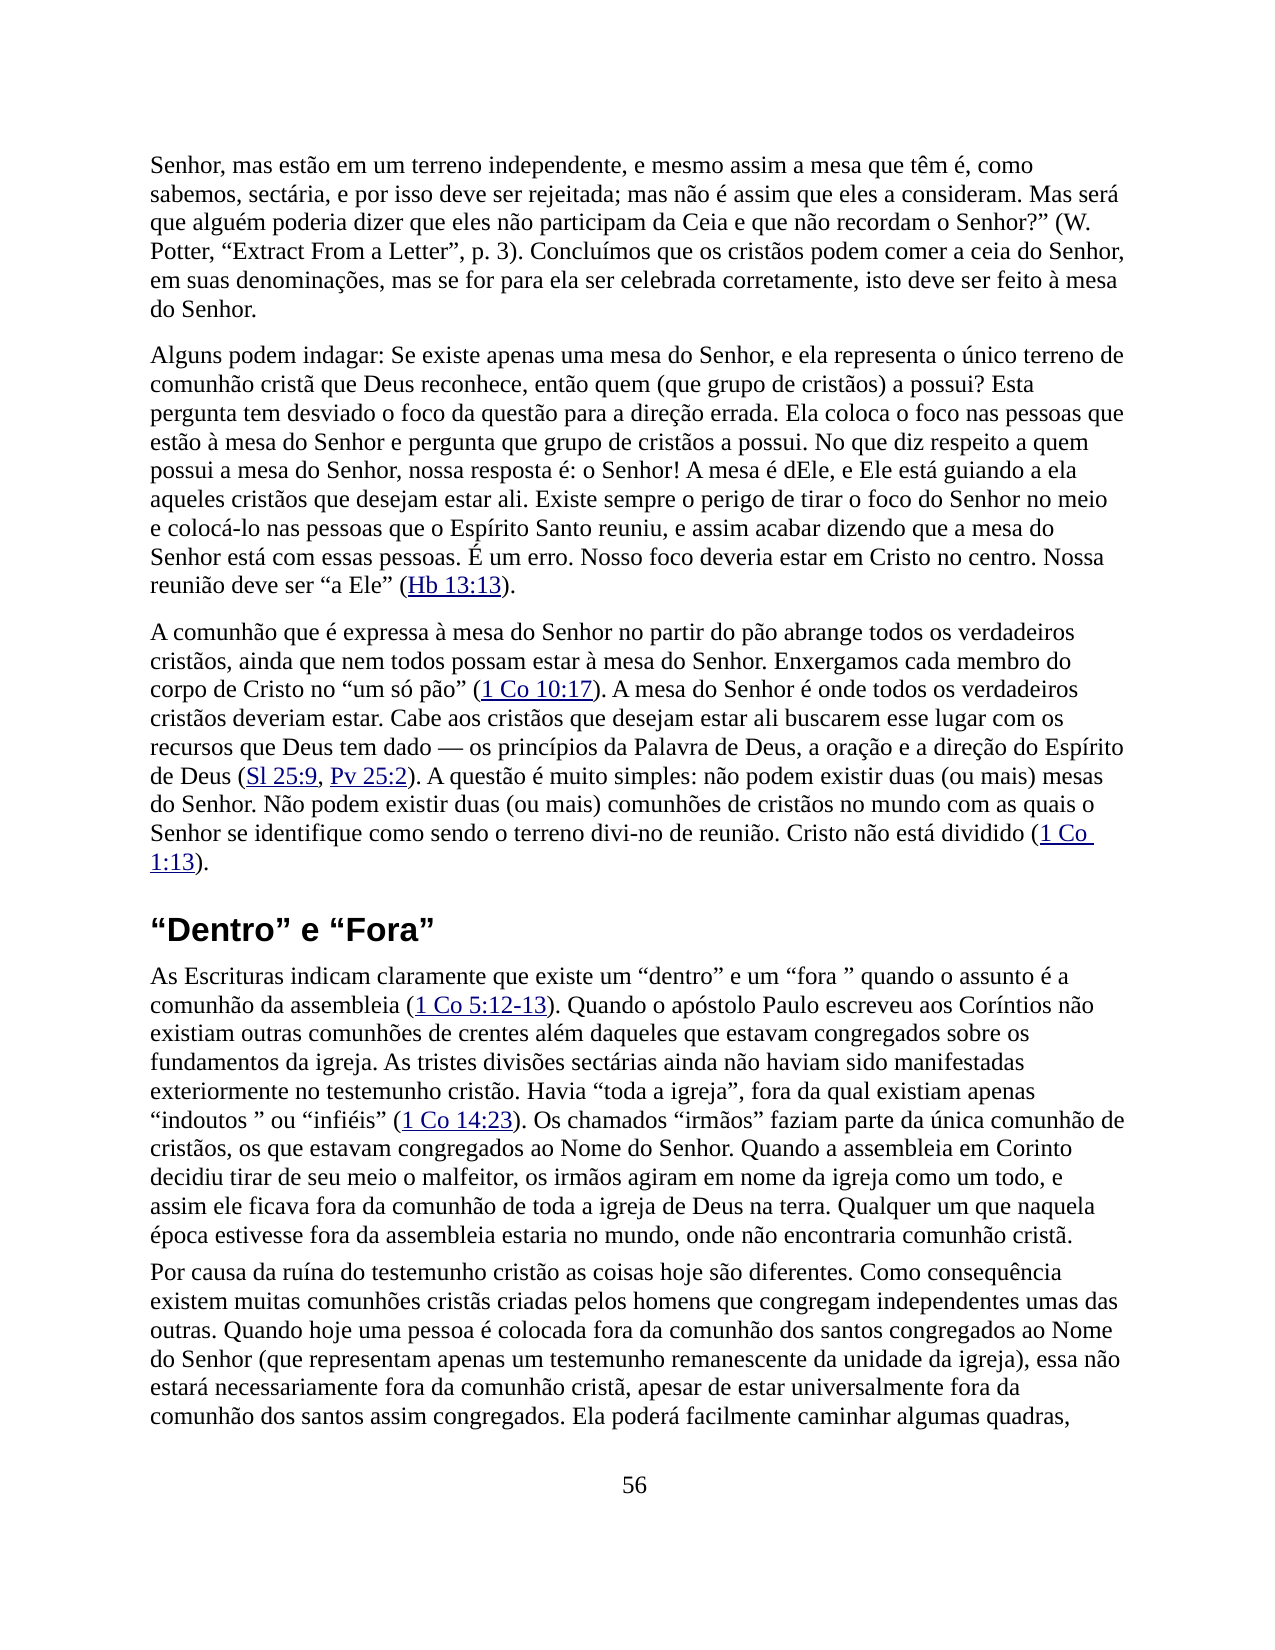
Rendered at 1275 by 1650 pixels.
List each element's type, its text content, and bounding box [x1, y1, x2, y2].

subtitle “Dentro” e “Fora” [150, 910, 1125, 948]
text Por causa da ruína do testemunho cristão as coisas hoje são diferentes. Como consequência existem muitas comunhões cristãs criadas pelos homens que congregam independentes umas das outras. Quando hoje uma pessoa é colocada fora da comunhão dos santos congregados ao Nome do Senhor (que representam apenas um testemunho remanescente da unidade da igreja), essa não estará necessariamente fora da comunhão cristã, apesar de estar universalmente fora da comunhão dos santos assim congregados. Ela poderá facilmente caminhar algumas quadras, [150, 1257, 1125, 1430]
text Alguns podem indagar: Se existe apenas uma mesa do Senhor, e ela representa o único terreno de comunhão cristã que Deus reconhece, então quem (que grupo de cristãos) a possui? Esta pergunta tem desviado o foco da questão para a direção errada. Ela coloca o foco nas pessoas que estão à mesa do Senhor e pergunta que grupo de cristãos a possui. No que diz respeito a quem possui a mesa do Senhor, nossa resposta é: o Senhor! A mesa é dEle, e Ele está guiando a ela aqueles cristãos que desejam estar ali. Existe sempre o perigo de tirar o foco do Senhor no meio e colocá-lo nas pessoas que o Espírito Santo reuniu, e assim acabar dizendo que a mesa do Senhor está com essas pessoas. É um erro. Nosso foco deveria estar em Cristo no centro. Nossa reunião deve ser “a Ele” (Hb 13:13). [150, 340, 1125, 599]
text As Escrituras indicam claramente que existe um “dentro” e um “fora ” quando o assunto é a comunhão da assembleia (1 Co 5:12-13). Quando o apóstolo Paulo escreveu aos Coríntios não existiam outras comunhões de crentes além daqueles que estavam congregados sobre os fundamentos da igreja. As tristes divisões sectárias ainda não haviam sido manifestadas exteriormente no testemunho cristão. Havia “toda a igreja”, fora da qual existiam apenas “indoutos ” ou “infiéis” (1 Co 14:23). Os chamados “irmãos” faziam parte da única comunhão de cristãos, os que estavam congregados ao Nome do Senhor. Quando a assembleia em Corinto decidiu tirar de seu meio o malfeitor, os irmãos agiram em nome da igreja como um todo, e assim ele ficava fora da comunhão de toda a igreja de Deus na terra. Qualquer um que naquela época estivesse fora da assembleia estaria no mundo, onde não encontraria comunhão cristã. [150, 961, 1125, 1248]
text A comunhão que é expressa à mesa do Senhor no partir do pão abrange todos os verdadeiros cristãos, ainda que nem todos possam estar à mesa do Senhor. Enxergamos cada membro do corpo de Cristo no “um só pão” (1 Co 10:17). A mesa do Senhor é onde todos os verdadeiros cristãos deveriam estar. Cabe aos cristãos que desejam estar ali buscarem esse lugar com os recursos que Deus tem dado — os princípios da Palavra de Deus, a oração e a direção do Espírito de Deus (Sl 25:9, Pv 25:2). A questão é muito simples: não podem existir duas (ou mais) mesas do Senhor. Não podem existir duas (ou mais) comunhões de cristãos no mundo com as quais o Senhor se identifique como sendo o terreno divi-no de reunião. Cristo não está dividido (1 Co 1:13). [150, 617, 1125, 876]
text Senhor, mas estão em um terreno independente, e mesmo assim a mesa que têm é, como sabemos, sectária, e por isso deve ser rejeitada; mas não é assim que eles a consideram. Mas será que alguém poderia dizer que eles não participam da Ceia e que não recordam o Senhor?” (W. Potter, “Extract From a Letter”, p. 3). Concluímos que os cristãos podem comer a ceia do Senhor, em suas denominações, mas se for para ela ser celebrada corretamente, isto deve ser feito à mesa do Senhor. [150, 150, 1125, 322]
